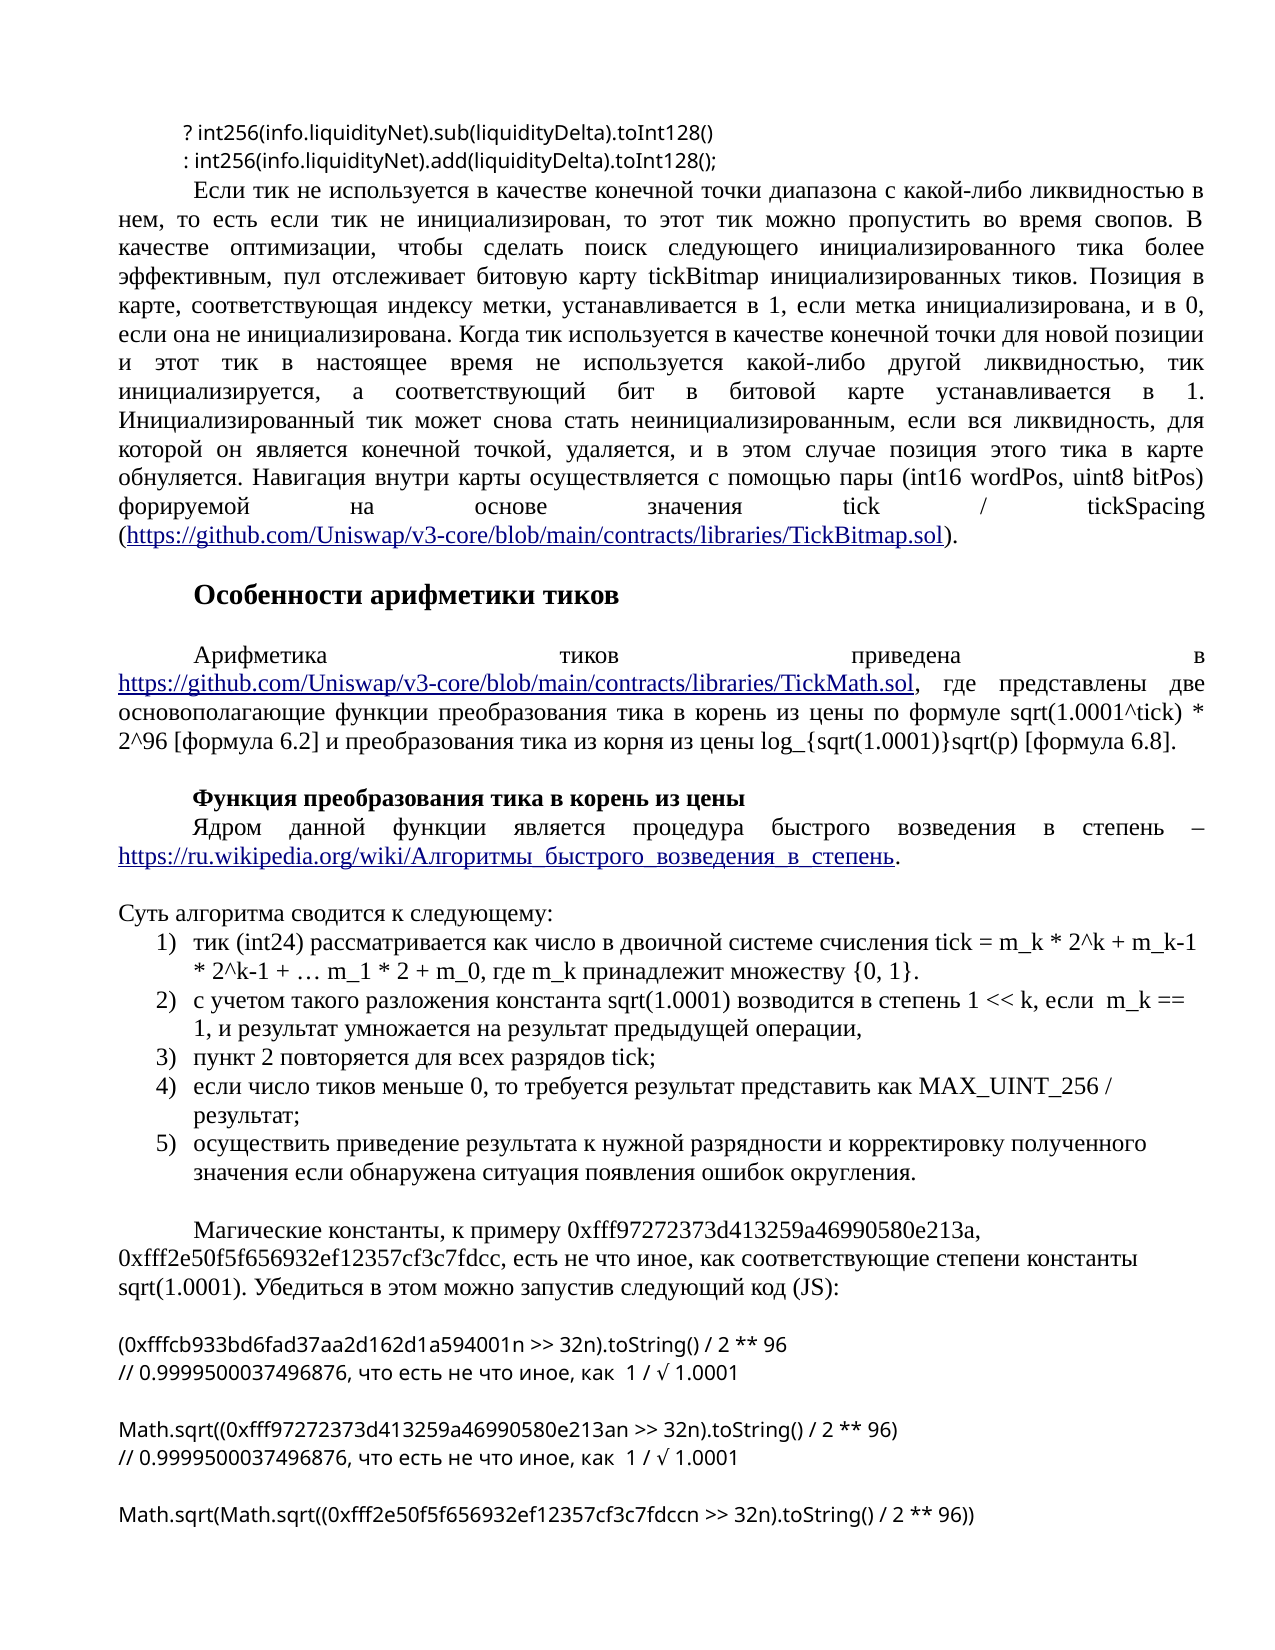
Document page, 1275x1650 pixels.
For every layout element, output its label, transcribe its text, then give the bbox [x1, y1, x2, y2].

text Math.sqrt((0xfff97272373d413259a46990580e213an >> 32n).toString() / 2 ** 96) [118, 1415, 1205, 1443]
list осуществить приведение результата к нужной разрядности и корректировку полученного значения если обнаружена ситуация появления ошибок округления. [156, 1128, 1205, 1186]
text Функция преобразования тика в корень из цены [118, 783, 1205, 812]
text : int256(info.liquidityNet).add(liquidityDelta).toInt128(); [118, 147, 1205, 175]
text Если тик не используется в качестве конечной точки диапазона с какой-либо ликвидностью в нем, то есть если тик не инициализирован, то этот тик можно пропустить во время свопов. В качестве оптимизации, чтобы сделать поиск следующего инициализированного тика более эффективным, пул отслеживает битовую карту tickBitmap инициализированных тиков. Позиция в карте, соответствующая индексу метки, устанавливается в 1, если метка инициализирована, и в 0, если она не инициализирована. Когда тик используется в качестве конечной точки для новой позиции и этот тик в настоящее время не используется какой-либо другой ликвидностью, тик инициализируется, а соответствующий бит в битовой карте устанавливается в 1. Инициализированный тик может снова стать неинициализированным, если вся ликвидность, для которой он является конечной точкой, удаляется, и в этом случае позиция этого тика в карте обнуляется. Навигация внутри карты осуществляется с помощью пары (int16 wordPos, uint8 bitPos) форируемой на основе значения tick / tickSpacing (https://github.com/Uniswap/v3-core/blob/main/contracts/libraries/TickBitmap.sol). [118, 175, 1205, 549]
text // 0.9999500037496876, что есть не что иное, как 1 / √ 1.0001 [118, 1443, 1205, 1472]
list если число тиков меньше 0, то требуется результат представить как MAX_UINT_256 / результат; [156, 1071, 1205, 1128]
text ? int256(info.liquidityNet).sub(liquidityDelta).toInt128() [118, 118, 1205, 147]
text Math.sqrt(Math.sqrt((0xfff2e50f5f656932ef12357cf3c7fdccn >> 32n).toString() / 2 ** 96)) [118, 1500, 1205, 1529]
text // 0.9999500037496876, что есть не что иное, как 1 / √ 1.0001 [118, 1358, 1205, 1387]
text Особенности арифметики тиков [118, 577, 1205, 611]
text (0xfffcb933bd6fad37aa2d162d1a594001n >> 32n).toString() / 2 ** 96 [118, 1330, 1205, 1358]
list пункт 2 повторяется для всех разрядов tick; [156, 1042, 1205, 1071]
list с учетом такого разложения константа sqrt(1.0001) возводится в степень 1 << k, если m_k == 1, и результат умножается на результат предыдущей операции, [156, 985, 1205, 1042]
text Арифметика тиков приведена в https://github.com/Uniswap/v3-core/blob/main/contracts/libraries/TickMath.sol, где представлены две основополагающие функции преобразования тика в корень из цены по формуле sqrt(1.0001^tick) * 2^96 [формула 6.2] и преобразования тика из корня из цены log_{sqrt(1.0001)}sqrt(p) [формула 6.8]. [118, 640, 1205, 755]
list тик (int24) рассматривается как число в двоичной системе счисления tick = m_k * 2^k + m_k-1 * 2^k-1 + … m_1 * 2 + m_0, где m_k принадлежит множеству {0, 1}. [156, 927, 1205, 985]
text Ядром данной функции является процедура быстрого возведения в степень – https://ru.wikipedia.org/wiki/Алгоритмы_быстрого_возведения_в_степень. [118, 812, 1205, 870]
text Суть алгоритма сводится к следующему: [118, 898, 1205, 927]
text Магические константы, к примеру 0xfff97272373d413259a46990580e213a, 0xfff2e50f5f656932ef12357cf3c7fdcc, есть не что иное, как соответствующие степени константы sqrt(1.0001). Убедиться в этом можно запустив следующий код (JS): [118, 1215, 1205, 1301]
